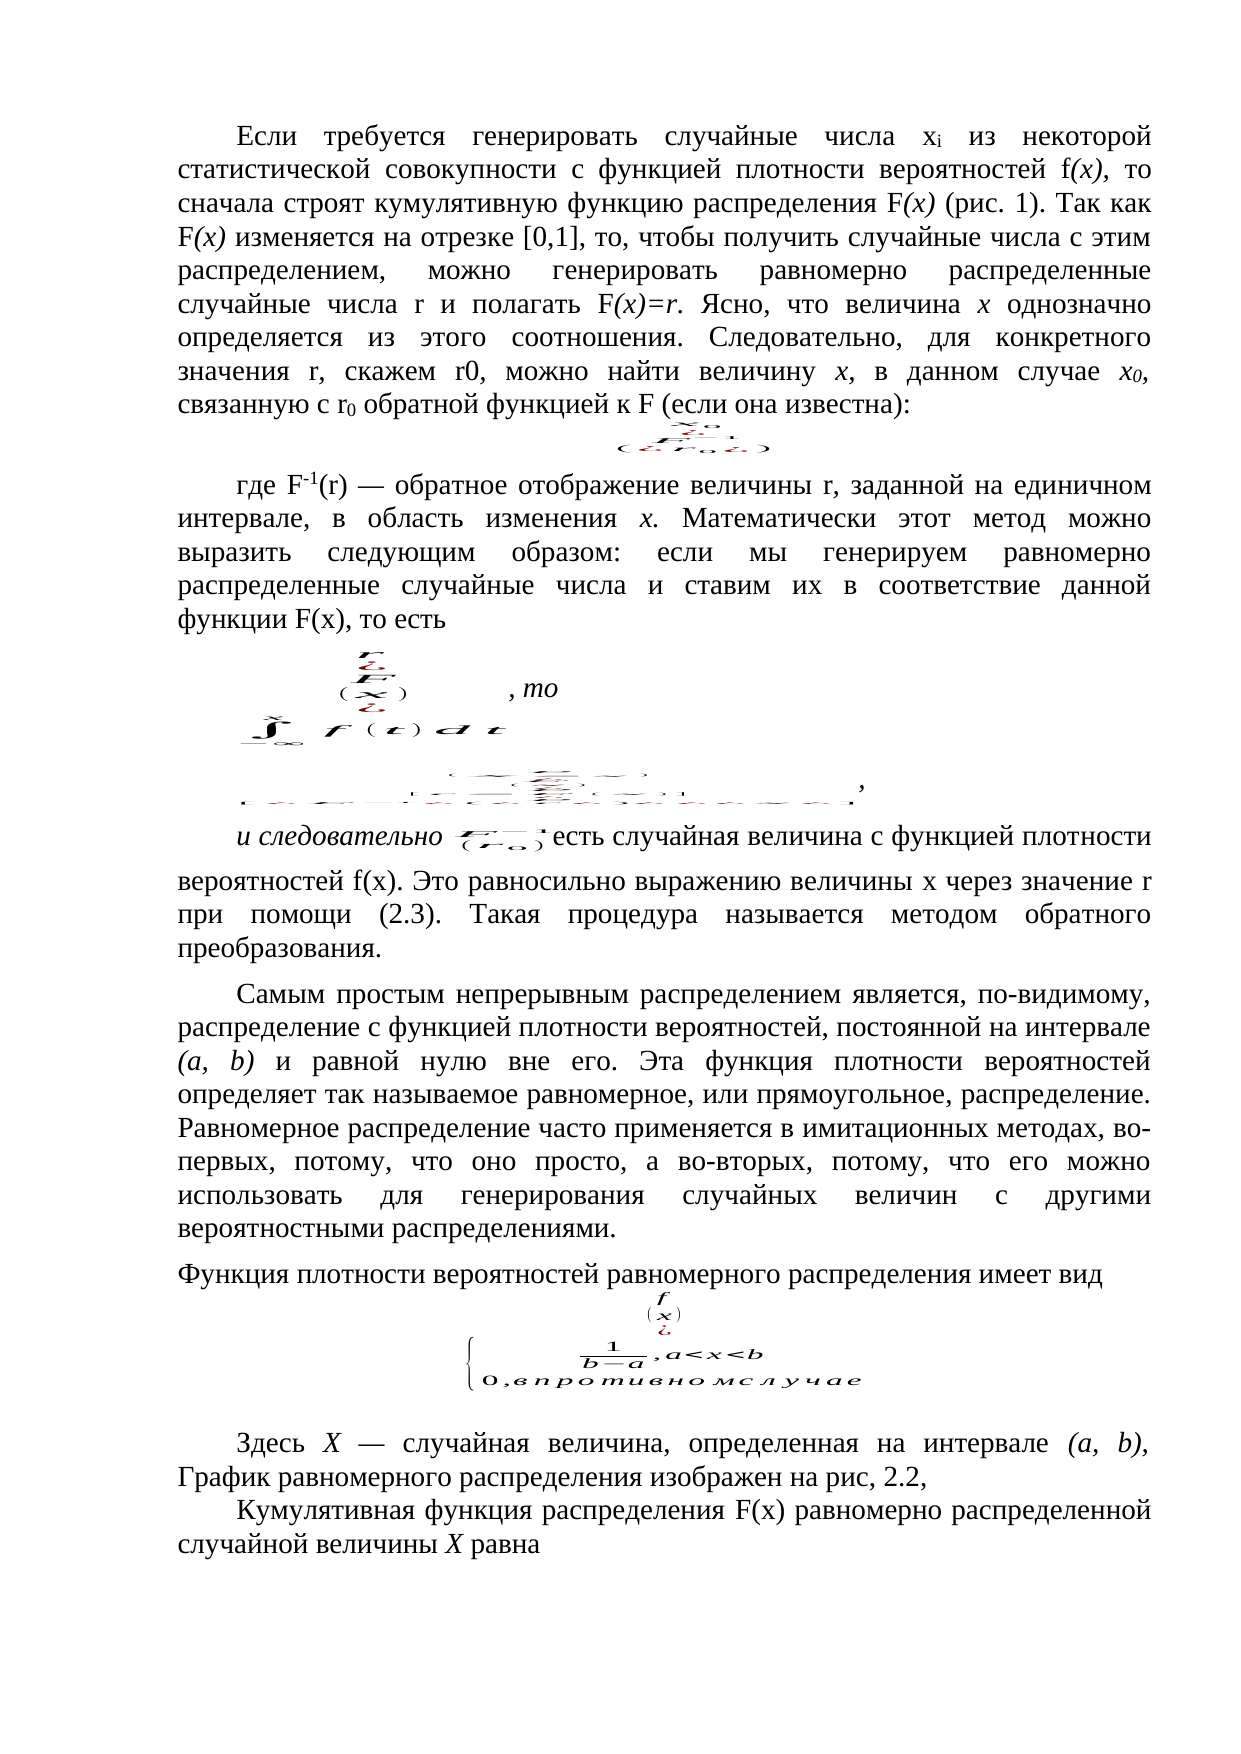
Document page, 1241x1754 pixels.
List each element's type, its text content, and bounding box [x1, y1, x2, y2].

text Функция плотности вероятностей равномерного распределения имеет вид [177, 1257, 1152, 1290]
text Если требуется генерировать случайные числа xi из некоторой статистической совокупности с функцией плотности вероятнос­тей f(х), то сначала строят кумулятивную функцию распределе­ния F(х) (рис. 1). Так как F(х) изменяется на отрезке [0,1], то, чтобы получить случайные числа с этим распределением, можно генерировать равномерно распределенные случайные числа r и полагать F(х)=r. Ясно, что величина х однозначно определяется из этого соотношения. Следовательно, для конкретного значения r, скажем r0, можно найти величину х, в данном случае х0, связанную с r0 обратной функцией к F (если она известна): [177, 118, 1152, 420]
text Самым простым непрерывным распределением является, по-видимому, распределение с функцией плотности вероятностей, постоянной на интервале (а, b) и равной нулю вне его. Эта функция плотности вероятностей определяет так называемое равномерное, или прямоугольное, распределение. Равномерное распределение часто применяется в имитационных методах, во-первых, потому, что оно просто, а во-вторых, потому, что его можно использовать для генерирования случайных величин с другими вероятностными рас­пределениями. [177, 976, 1152, 1244]
text , [177, 761, 1152, 806]
text и следовательно есть случайная величина с функцией плот­ности вероятностей f(x). Это равносильно выражению величины x через значение r при помощи (2.3). Такая процедура называется методом обратного преобразования. [177, 818, 1152, 963]
text , то [177, 647, 1152, 749]
text Кумулятивная функция распределения F(x) равномерно рас­пределенной случайной величины X равна [177, 1492, 1152, 1559]
text Здесь X — случайная величина, определенная на интервале (а, b), График равномерного распределения изображен на рис, 2.2, [177, 1425, 1152, 1492]
text где F-1(r) — обратное отображение величины r, заданной на еди­ничном интервале, в область изменения х. Математически этот метод можно выразить следующим образом: если мы генерируем равномерно распределенные случайные числа и ставим их в соответствие данной функции F(x), то есть [177, 467, 1152, 634]
